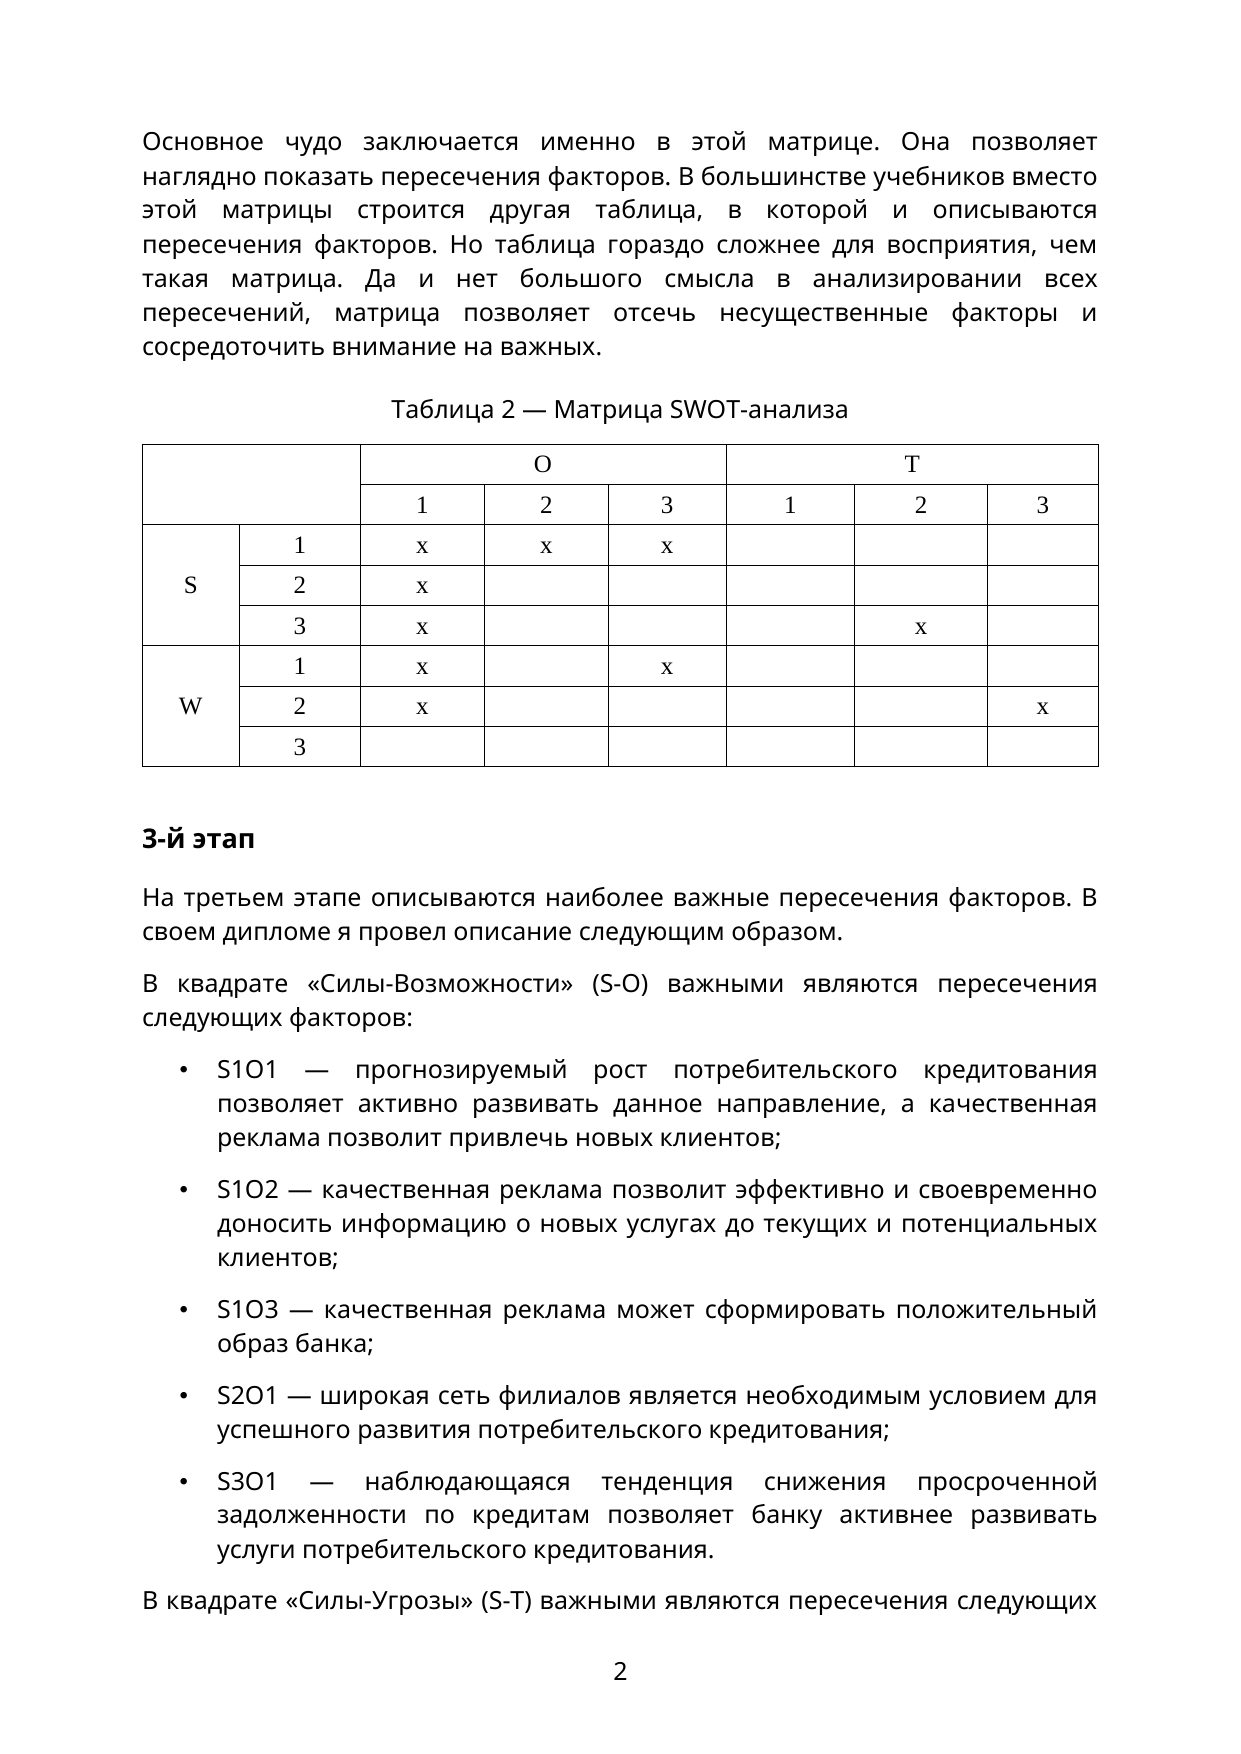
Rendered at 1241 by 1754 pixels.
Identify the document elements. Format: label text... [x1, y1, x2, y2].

text Основное чудо заключается именно в этой матрице. Она позволяет наглядно показать пересечения факторов. В большинстве учебников вместо этой матрицы строится другая таблица, в которой и описываются пересечения факторов. Но таблица гораздо сложнее для восприятия, чем такая матрица. Да и нет большого смысла в анализировании всех пересечений, матрица позволяет отсечь несущественные факторы и сосредоточить внимание на важных. [142, 124, 1098, 362]
table_cell [988, 646, 1098, 686]
table_cell 1 [240, 525, 360, 565]
table_cell [855, 525, 987, 565]
table_cell [609, 606, 726, 645]
table_cell х [361, 566, 484, 605]
table_cell [485, 727, 608, 766]
table_cell [609, 687, 726, 726]
table_cell 3 [988, 485, 1098, 524]
table_cell [485, 646, 608, 686]
table_cell 2 [240, 687, 360, 726]
table_cell [727, 566, 854, 605]
table_cell [727, 525, 854, 565]
text В квадрате «Силы-Возможности» (S-O) важными являются пересечения следующих факторов: [142, 966, 1098, 1034]
table_cell 1 [727, 485, 854, 524]
table_cell [727, 687, 854, 726]
table_cell [609, 727, 726, 766]
table_cell 2 [485, 485, 608, 524]
text Таблица 2 ― Матрица SWOT-анализа [142, 392, 1098, 426]
list S1O3 ― качественная реклама может сформировать положительный образ банка; [179, 1291, 1098, 1359]
table_cell х [361, 646, 484, 686]
table_cell х [855, 606, 987, 645]
table_cell х [361, 606, 484, 645]
table_header O [361, 445, 726, 484]
table_cell 3 [240, 606, 360, 645]
table_cell [727, 727, 854, 766]
table_cell [855, 727, 987, 766]
table_cell W [143, 646, 239, 766]
table_cell [855, 566, 987, 605]
table_cell х [609, 525, 726, 565]
subtitle 3-й этап [142, 819, 1098, 856]
table_cell 2 [855, 485, 987, 524]
table_cell [855, 646, 987, 686]
list S3O1 ― наблюдающаяся тенденция снижения просроченной задолженности по кредитам позволяет банку активнее развивать услуги потребительского кредитования. [179, 1463, 1098, 1565]
table_cell [485, 606, 608, 645]
list S1O2 ― качественная реклама позволит эффективно и своевременно доносить информацию о новых услугах до текущих и потенциальных клиентов; [179, 1172, 1098, 1274]
table_cell [988, 727, 1098, 766]
table_header T [727, 445, 1098, 484]
table_cell [988, 606, 1098, 645]
table_cell х [361, 525, 484, 565]
table_cell [988, 566, 1098, 605]
table_cell [727, 646, 854, 686]
table_cell 1 [240, 646, 360, 686]
text На третьем этапе описываются наиболее важные пересечения факторов. В своем дипломе я провел описание следующим образом. [142, 880, 1098, 948]
list S1O1 ― прогнозируемый рост потребительского кредитования позволяет активно развивать данное направление, а качественная реклама позволит привлечь новых клиентов; [179, 1052, 1098, 1154]
table_header [143, 445, 360, 524]
table_cell [485, 687, 608, 726]
table_cell х [609, 646, 726, 686]
list S2O1 ― широкая сеть филиалов является необходимым условием для успешного развития потребительского кредитования; [179, 1377, 1098, 1445]
table_cell S [143, 525, 239, 645]
table_cell [727, 606, 854, 645]
table_cell [485, 566, 608, 605]
table_cell [361, 727, 484, 766]
text В квадрате «Силы-Угрозы» (S-T) важными являются пересечения следующих [142, 1583, 1098, 1617]
table_cell [609, 566, 726, 605]
table_cell 3 [240, 727, 360, 766]
table_cell 2 [240, 566, 360, 605]
table_cell х [485, 525, 608, 565]
table_cell 1 [361, 485, 484, 524]
table_cell 3 [609, 485, 726, 524]
table_cell [855, 687, 987, 726]
table_cell х [361, 687, 484, 726]
table_cell [988, 525, 1098, 565]
table_cell x [988, 687, 1098, 726]
